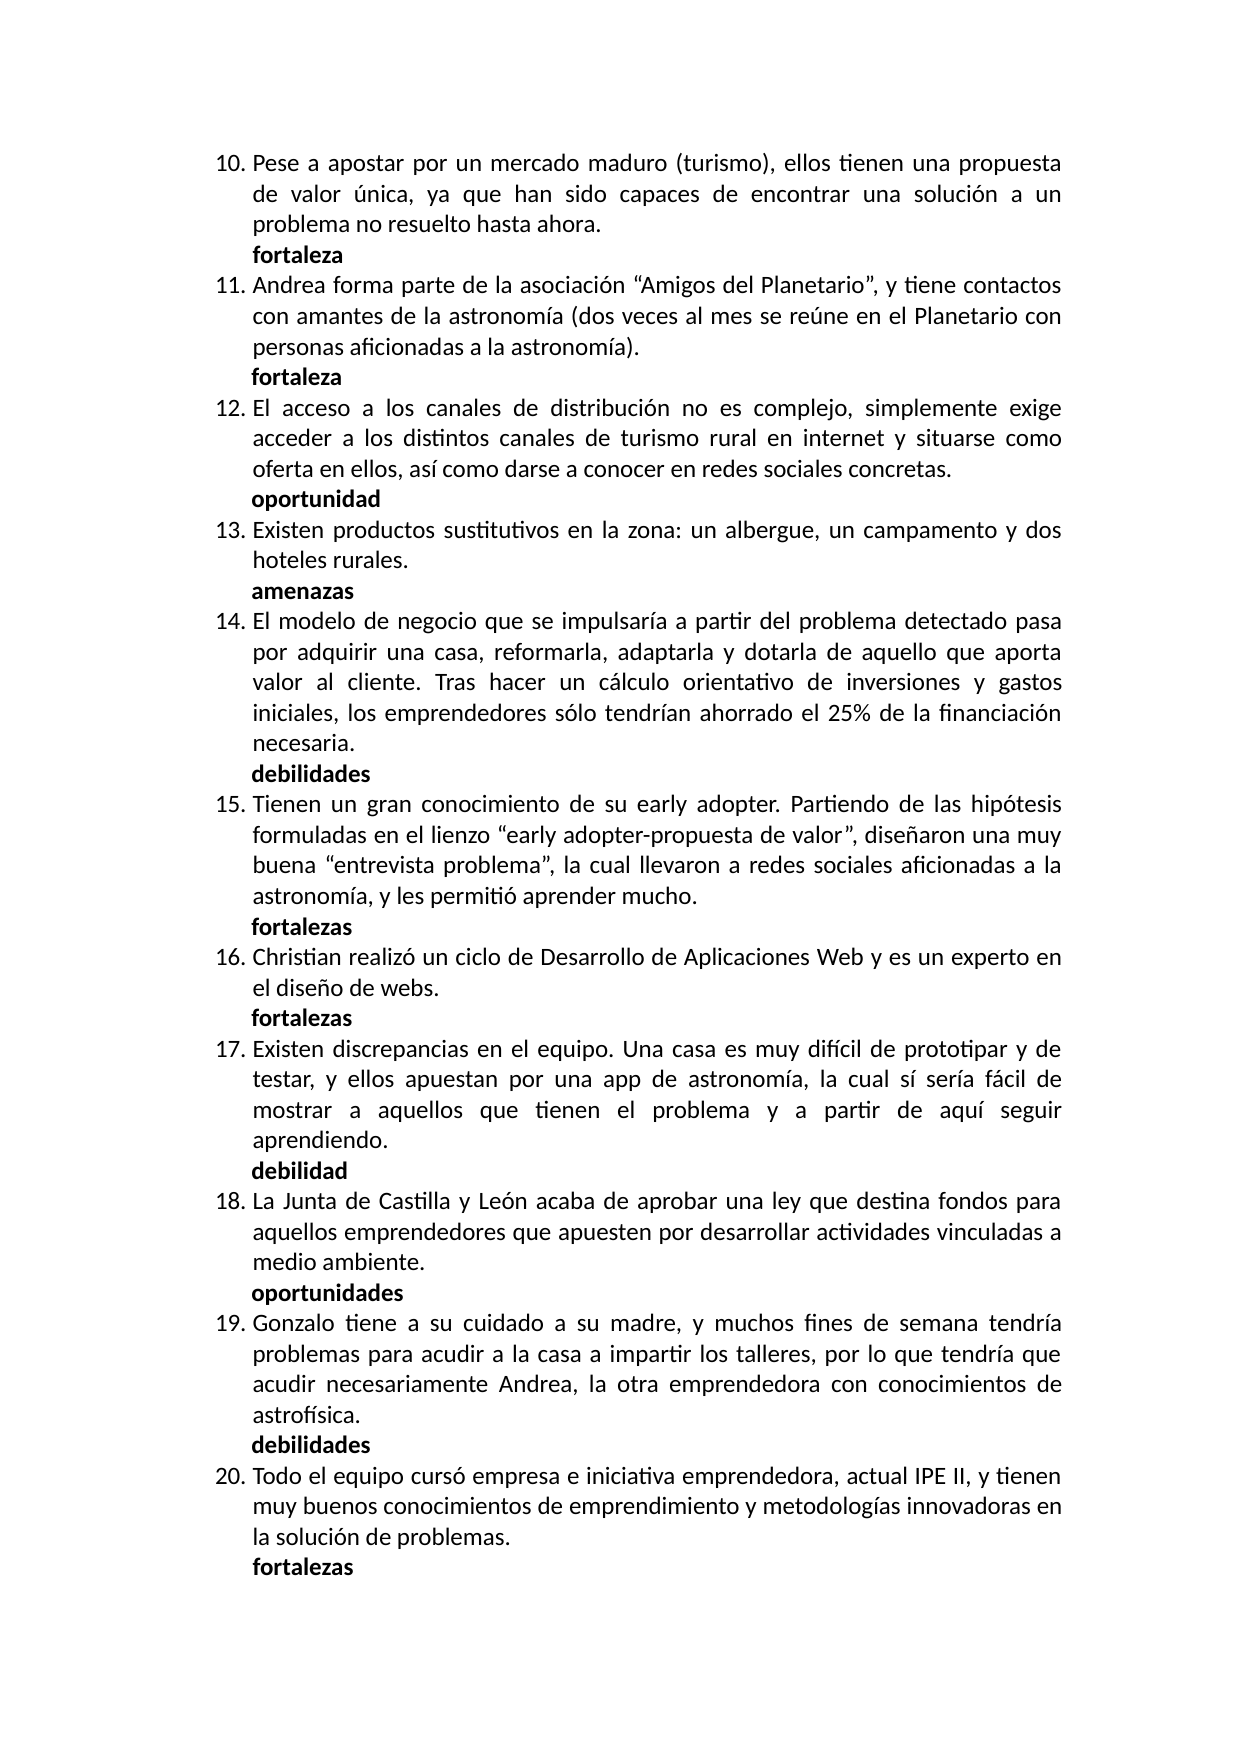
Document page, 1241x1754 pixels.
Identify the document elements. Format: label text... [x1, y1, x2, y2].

list Tienen un gran conocimiento de su early adopter. Partiendo de las hipótesis formuladas en el lienzo “early adopter-propuesta de valor”, diseñaron una muy buena “entrevista problema”, la cual llevaron a redes sociales aficionadas a la astronomía, y les permitió aprender mucho. [215, 788, 1063, 911]
text debilidades [177, 758, 1063, 788]
list La Junta de Castilla y León acaba de aprobar una ley que destina fondos para aquellos emprendedores que apuesten por desarrollar actividades vinculadas a medio ambiente. [215, 1185, 1063, 1277]
list fortalezas [215, 1552, 1063, 1582]
text oportunidad [177, 483, 1063, 514]
list Andrea forma parte de la asociación “Amigos del Planetario”, y tiene contactos con amantes de la astronomía (dos veces al mes se reúne en el Planetario con personas aficionadas a la astronomía). [215, 270, 1063, 361]
text fortalezas [177, 1002, 1063, 1033]
text fortaleza [215, 361, 1063, 392]
text fortalezas [177, 911, 1063, 941]
text oportunidades [177, 1277, 1063, 1307]
list Todo el equipo cursó empresa e iniciativa emprendedora, actual IPE II, y tienen muy buenos conocimientos de emprendimiento y metodologías innovadoras en la solución de problemas. [215, 1460, 1063, 1552]
text debilidades [177, 1429, 1063, 1460]
list Pese a apostar por un mercado maduro (turismo), ellos tienen una propuesta de valor única, ya que han sido capaces de encontrar una solución a un problema no resuelto hasta ahora. [215, 148, 1063, 239]
list Christian realizó un ciclo de Desarrollo de Aplicaciones Web y es un experto en el diseño de webs. [215, 941, 1063, 1002]
list El acceso a los canales de distribución no es complejo, simplemente exige acceder a los distintos canales de turismo rural en internet y situarse como oferta en ellos, así como darse a conocer en redes sociales concretas. [215, 392, 1063, 483]
list fortaleza [215, 239, 1063, 270]
list Existen discrepancias en el equipo. Una casa es muy difícil de prototipar y de testar, y ellos apuestan por una app de astronomía, la cual sí sería fácil de mostrar a aquellos que tienen el problema y a partir de aquí seguir aprendiendo. [215, 1033, 1063, 1155]
list Existen productos sustitutivos en la zona: un albergue, un campamento y dos hoteles rurales. [215, 514, 1063, 575]
text debilidad [177, 1155, 1063, 1185]
list El modelo de negocio que se impulsaría a partir del problema detectado pasa por adquirir una casa, reformarla, adaptarla y dotarla de aquello que aporta valor al cliente. Tras hacer un cálculo orientativo de inversiones y gastos iniciales, los emprendedores sólo tendrían ahorrado el 25% de la financiación necesaria. [215, 605, 1063, 758]
list Gonzalo tiene a su cuidado a su madre, y muchos fines de semana tendría problemas para acudir a la casa a impartir los talleres, por lo que tendría que acudir necesariamente Andrea, la otra emprendedora con conocimientos de astrofísica. [215, 1307, 1063, 1429]
text amenazas [177, 575, 1063, 605]
